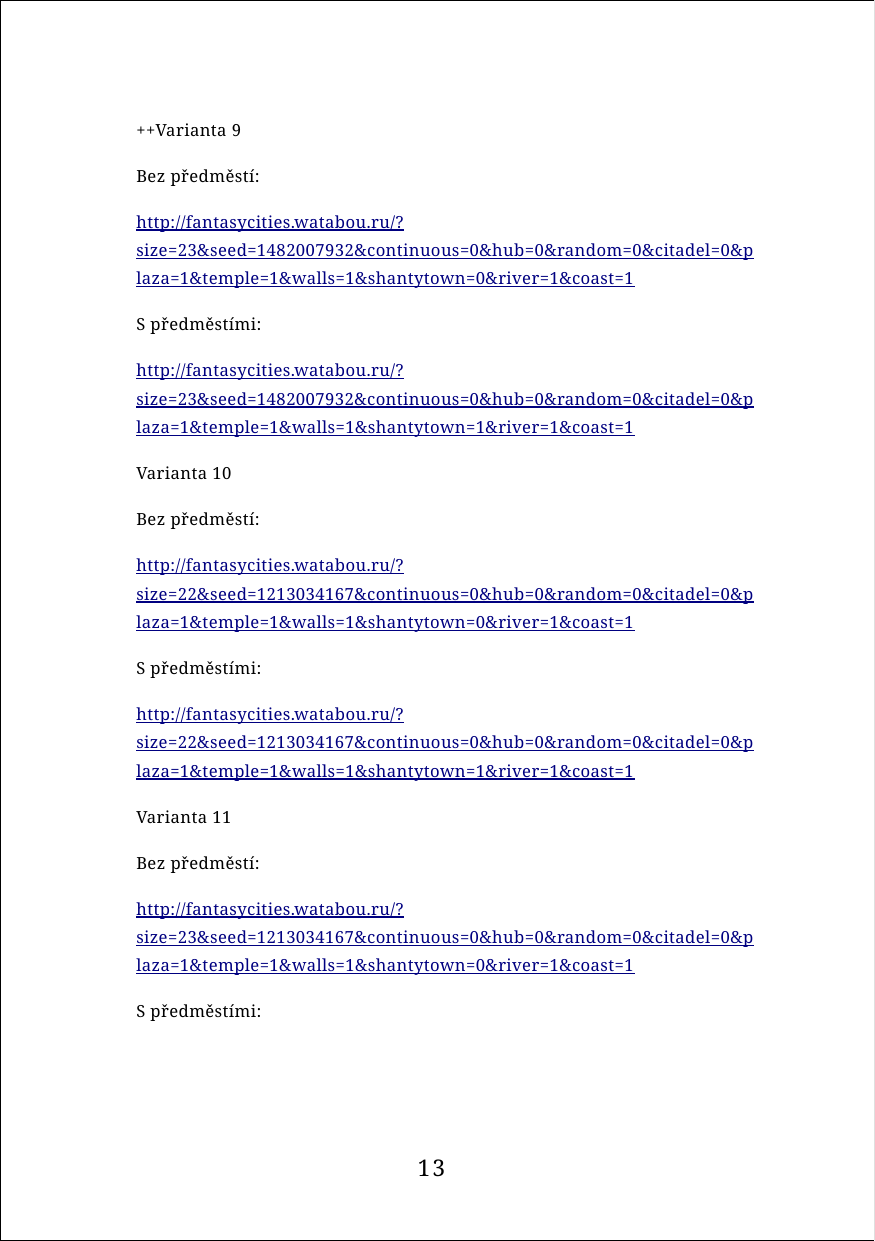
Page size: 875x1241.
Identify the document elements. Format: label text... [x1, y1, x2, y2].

text Bez předměstí: [136, 508, 756, 531]
text Bez předměstí: [136, 851, 756, 874]
text http://fantasycities.watabou.ru/?size=23&seed=1482007932&continuous=0&hub=0&random=0&citadel=0&plaza=1&temple=1&walls=1&shantytown=0&river=1&coast=1 [136, 210, 756, 290]
text S předměstími: [136, 313, 756, 336]
text ++Varianta 9 [136, 118, 756, 141]
text S předměstími: [136, 1000, 756, 1023]
text S předměstími: [136, 657, 756, 679]
text http://fantasycities.watabou.ru/?size=23&seed=1482007932&continuous=0&hub=0&random=0&citadel=0&plaza=1&temple=1&walls=1&shantytown=1&river=1&coast=1 [136, 359, 756, 438]
text Varianta 11 [136, 805, 756, 828]
text http://fantasycities.watabou.ru/?size=22&seed=1213034167&continuous=0&hub=0&random=0&citadel=0&plaza=1&temple=1&walls=1&shantytown=0&river=1&coast=1 [136, 554, 756, 633]
text Bez předměstí: [136, 164, 756, 187]
text http://fantasycities.watabou.ru/?size=22&seed=1213034167&continuous=0&hub=0&random=0&citadel=0&plaza=1&temple=1&walls=1&shantytown=1&river=1&coast=1 [136, 703, 756, 782]
text Varianta 10 [136, 462, 756, 484]
text http://fantasycities.watabou.ru/?size=23&seed=1213034167&continuous=0&hub=0&random=0&citadel=0&plaza=1&temple=1&walls=1&shantytown=0&river=1&coast=1 [136, 897, 756, 977]
